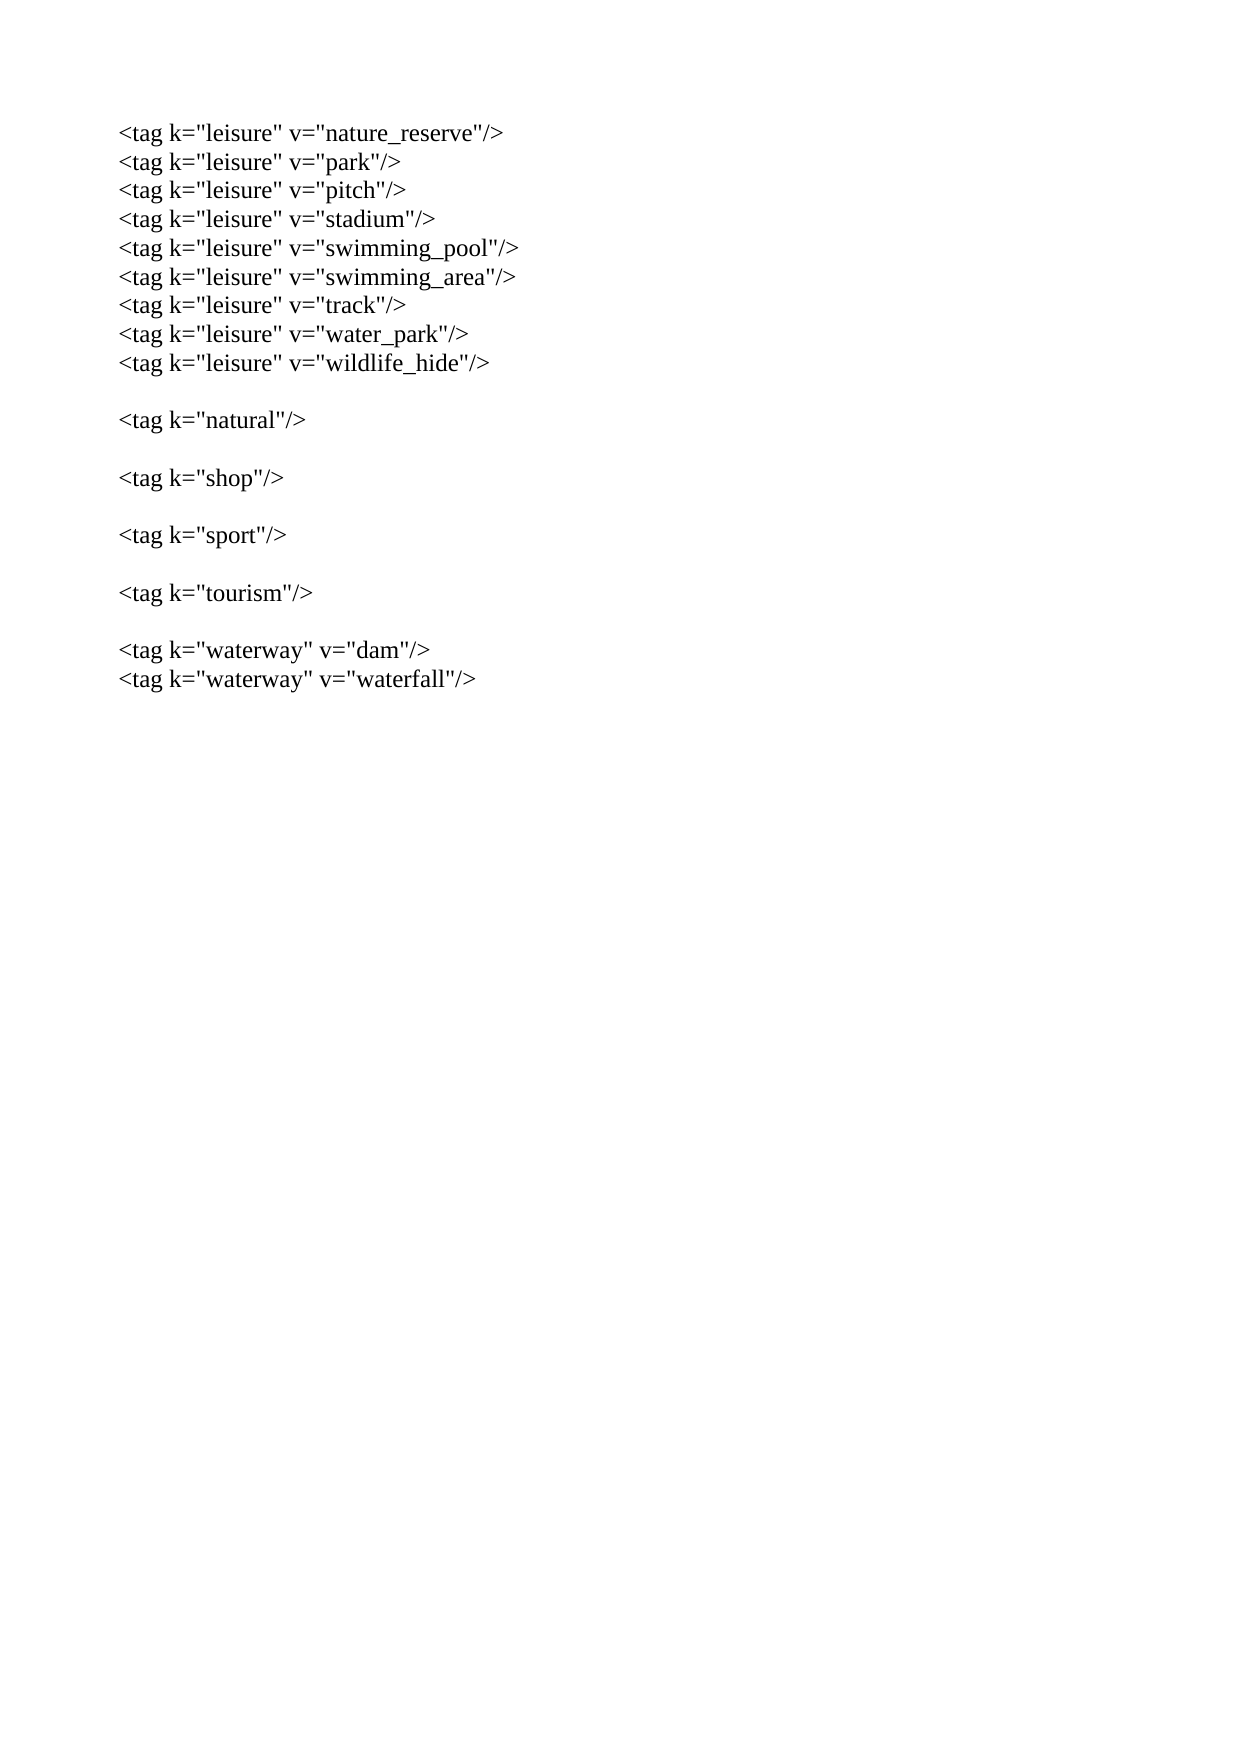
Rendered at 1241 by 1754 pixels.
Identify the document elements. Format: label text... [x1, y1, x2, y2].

text <tag k="shop"/> [118, 463, 1122, 492]
text <tag k="leisure" v="park"/> [118, 147, 1122, 176]
text <tag k="waterway" v="waterfall"/> [118, 664, 1122, 693]
text <tag k="leisure" v="swimming_area"/> [118, 262, 1122, 291]
text <tag k="tourism"/> [118, 578, 1122, 607]
text <tag k="leisure" v="water_park"/> [118, 319, 1122, 348]
text <tag k="natural"/> [118, 406, 1122, 434]
text <tag k="leisure" v="track"/> [118, 291, 1122, 319]
text <tag k="sport"/> [118, 521, 1122, 549]
text <tag k="leisure" v="swimming_pool"/> [118, 233, 1122, 262]
text <tag k="leisure" v="stadium"/> [118, 204, 1122, 233]
text <tag k="leisure" v="pitch"/> [118, 176, 1122, 204]
text <tag k="waterway" v="dam"/> [118, 636, 1122, 664]
text <tag k="leisure" v="wildlife_hide"/> [118, 348, 1122, 377]
text <tag k="leisure" v="nature_reserve"/> [118, 118, 1122, 147]
